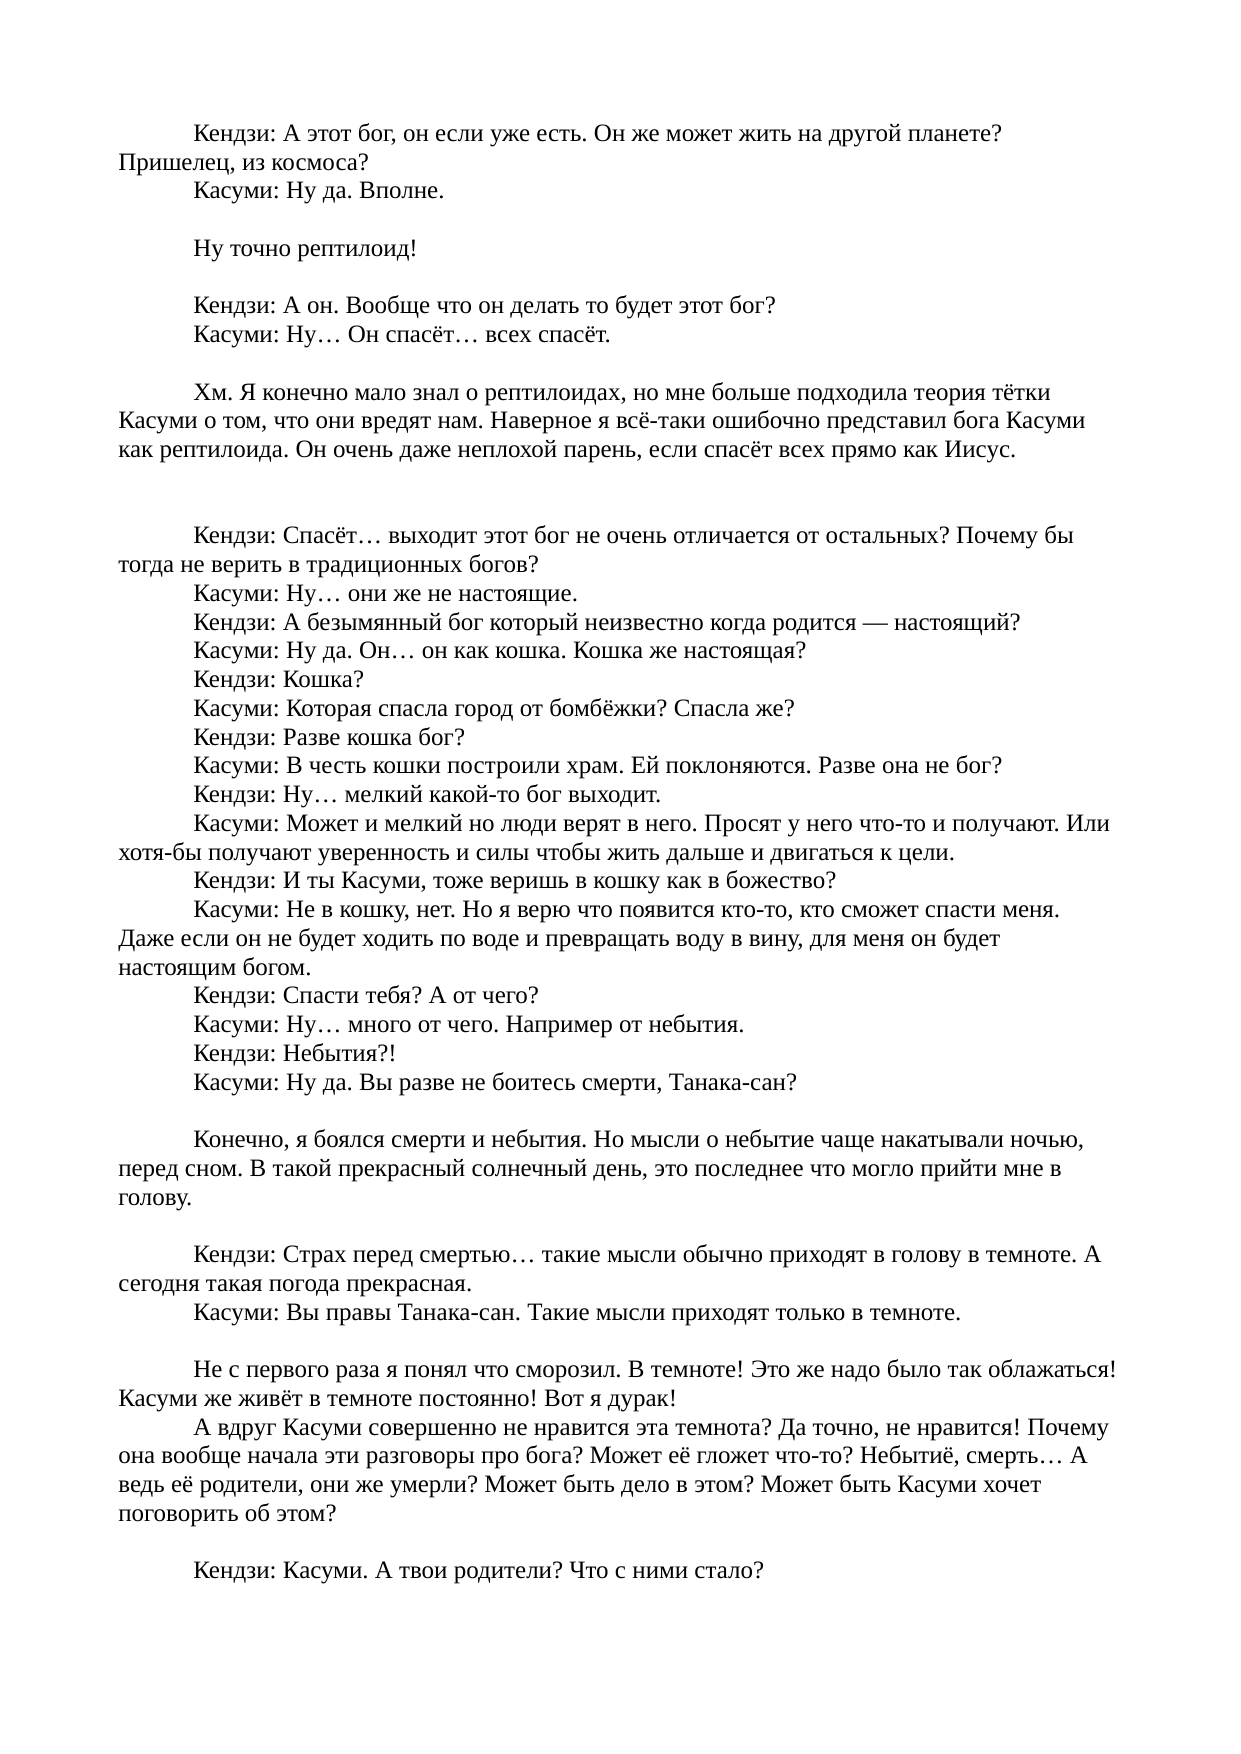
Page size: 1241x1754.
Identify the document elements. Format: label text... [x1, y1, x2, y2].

text Кендзи: Разве кошка бог? [118, 722, 1122, 751]
text Кендзи: Спасёт… выходит этот бог не очень отличается от остальных? Почему бы тогда не верить в традиционных богов? [118, 521, 1122, 578]
text Касуми: Которая спасла город от бомбёжки? Спасла же? [118, 693, 1122, 722]
text Кендзи: А этот бог, он если уже есть. Он же может жить на другой планете? Пришелец, из космоса? [118, 118, 1122, 176]
text Кендзи: А он. Вообще что он делать то будет этот бог? [118, 291, 1122, 319]
text Кендзи: Страх перед смертью… такие мысли обычно приходят в голову в темноте. А сегодня такая погода прекрасная. [118, 1239, 1122, 1297]
text Касуми: Ну да. Он… он как кошка. Кошка же настоящая? [118, 636, 1122, 664]
text Хм. Я конечно мало знал о рептилоидах, но мне больше подходила теория тётки Касуми о том, что они вредят нам. Наверное я всё-таки ошибочно представил бога Касуми как рептилоида. Он очень даже неплохой парень, если спасёт всех прямо как Иисус. [118, 377, 1122, 463]
text Касуми: Может и мелкий но люди верят в него. Просят у него что-то и получают. Или хотя-бы получают уверенность и силы чтобы жить дальше и двигаться к цели. [118, 808, 1122, 866]
text Касуми: Ну да. Вполне. [118, 176, 1122, 204]
text А вдруг Касуми совершенно не нравится эта темнота? Да точно, не нравится! Почему она вообще начала эти разговоры про бога? Может её гложет что-то? Небытиё, смерть… А ведь её родители, они же умерли? Может быть дело в этом? Может быть Касуми хочет поговорить об этом? [118, 1412, 1122, 1527]
text Касуми: Ну да. Вы разве не боитесь смерти, Танака-сан? [118, 1067, 1122, 1096]
text Касуми: В честь кошки построили храм. Ей поклоняются. Разве она не бог? [118, 751, 1122, 779]
text Кендзи: Касуми. А твои родители? Что с ними стало? [118, 1556, 1122, 1584]
text Касуми: Вы правы Танака-сан. Такие мысли приходят только в темноте. [118, 1297, 1122, 1326]
text Касуми: Ну… они же не настоящие. [118, 578, 1122, 607]
text Ну точно рептилоид! [118, 233, 1122, 262]
text Кендзи: Ну… мелкий какой-то бог выходит. [118, 779, 1122, 808]
text Не с первого раза я понял что сморозил. В темноте! Это же надо было так облажаться! Касуми же живёт в темноте постоянно! Вот я дурак! [118, 1354, 1122, 1412]
text Кендзи: Кошка? [118, 664, 1122, 693]
text Кендзи: Небытия?! [118, 1038, 1122, 1067]
text Кендзи: А безымянный бог который неизвестно когда родится — настоящий? [118, 607, 1122, 636]
text Кендзи: И ты Касуми, тоже веришь в кошку как в божество? [118, 866, 1122, 894]
text Конечно, я боялся смерти и небытия. Но мысли о небытие чаще накатывали ночью, перед сном. В такой прекрасный солнечный день, это последнее что могло прийти мне в голову. [118, 1124, 1122, 1211]
text Кендзи: Спасти тебя? А от чего? [118, 981, 1122, 1009]
text Касуми: Ну… Он спасёт… всех спасёт. [118, 319, 1122, 348]
text Касуми: Не в кошку, нет. Но я верю что появится кто-то, кто сможет спасти меня. Даже если он не будет ходить по воде и превращать воду в вину, для меня он будет настоящим богом. [118, 894, 1122, 981]
text Касуми: Ну… много от чего. Например от небытия. [118, 1009, 1122, 1038]
